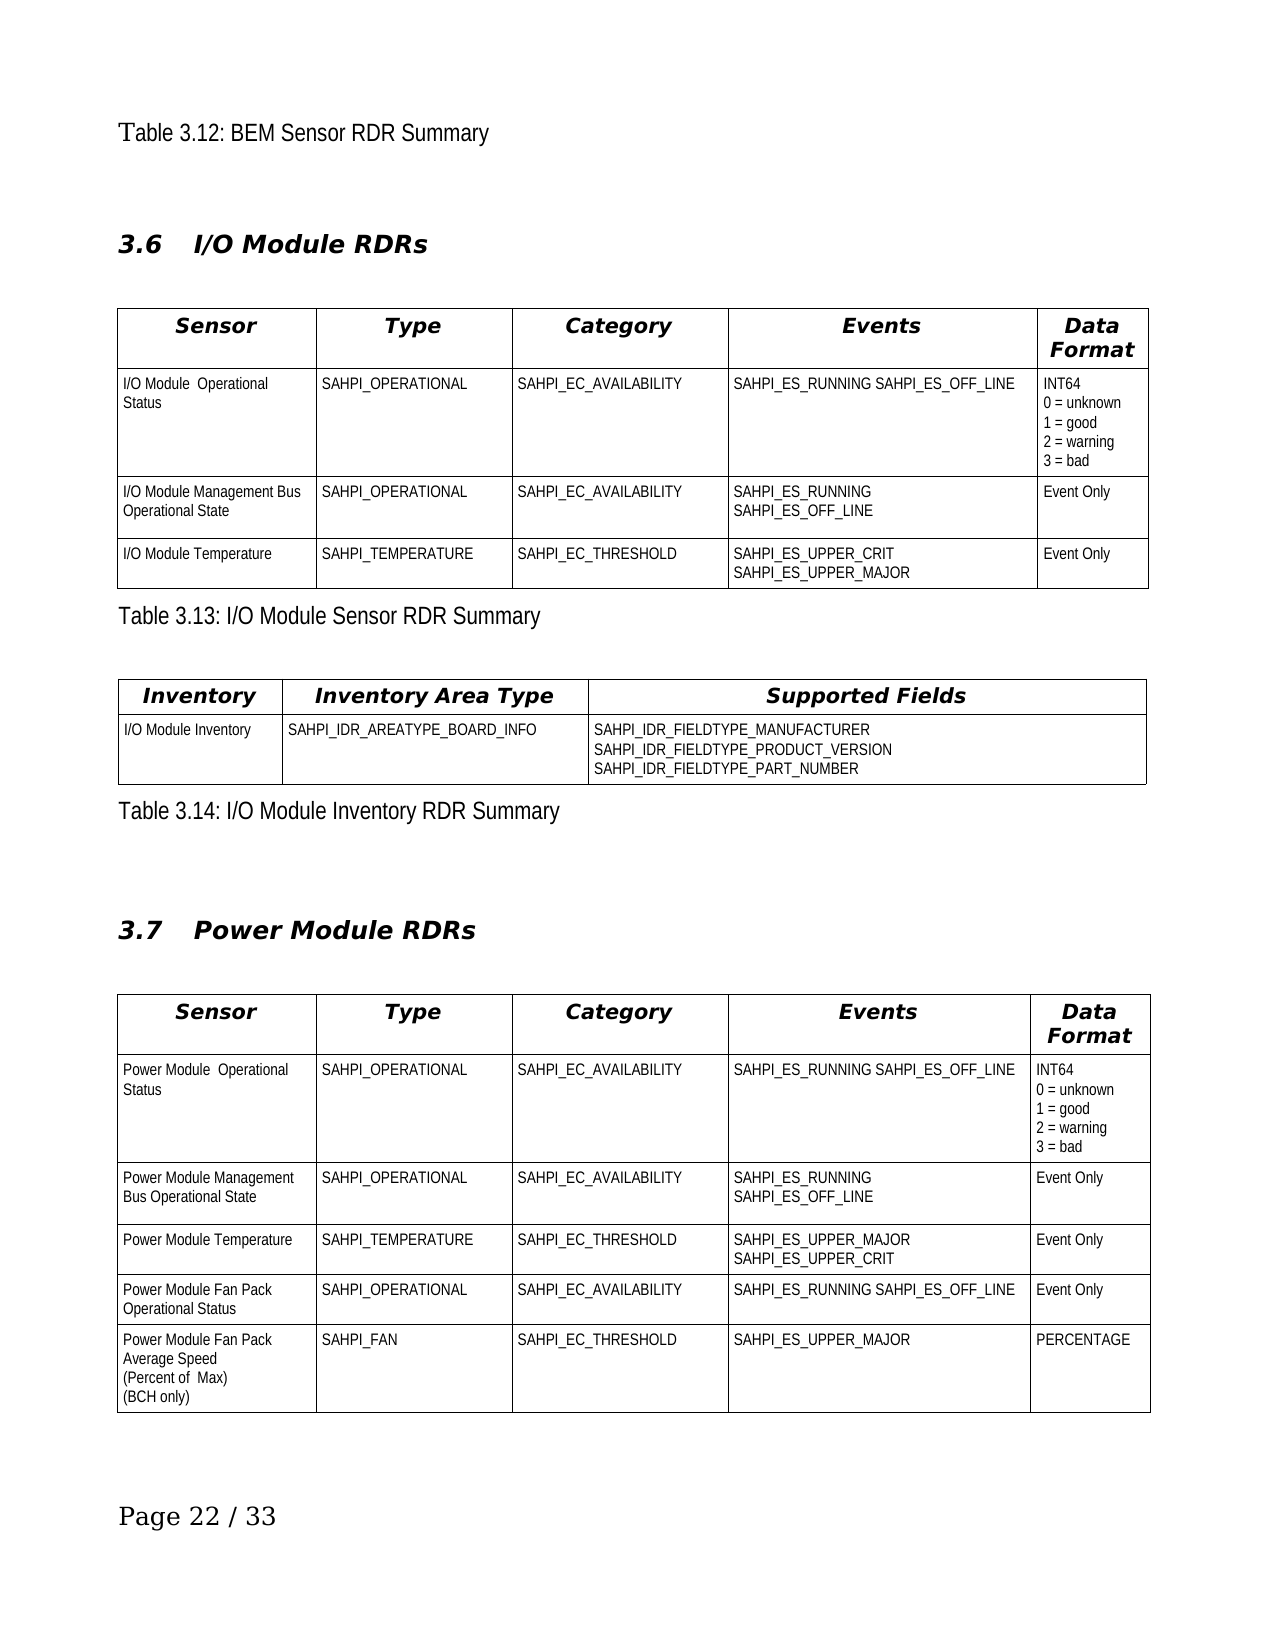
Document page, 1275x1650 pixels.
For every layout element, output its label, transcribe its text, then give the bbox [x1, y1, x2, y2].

table_cell SAHPI_EC_AVAILABILITY [513, 1163, 728, 1224]
table_cell Event Only [1031, 1163, 1150, 1224]
table_cell Power Module Management Bus Operational State [118, 1163, 316, 1224]
text Table 3.14: I/O Module Inventory RDR Summary [118, 796, 1157, 825]
table_header Events [729, 995, 1030, 1054]
table_header Data Format [1038, 309, 1148, 368]
table_cell SAHPI_ES_RUNNING SAHPI_ES_OFF_LINE [729, 477, 1037, 538]
subtitle Power Module RDRs [118, 916, 1157, 945]
table_cell SAHPI_ES_RUNNING SAHPI_ES_OFF_LINE [729, 1275, 1030, 1324]
table_cell SAHPI_TEMPERATURE [317, 1225, 512, 1274]
table_cell SAHPI_IDR_FIELDTYPE_MANUFACTURER SAHPI_IDR_FIELDTYPE_PRODUCT_VERSION SAHPI_IDR_FIELDTYPE_PART_NUMBER [589, 715, 1146, 783]
table_cell SAHPI_OPERATIONAL [317, 477, 512, 538]
table_cell SAHPI_EC_AVAILABILITY [513, 369, 728, 476]
table_cell INT64 0 = unknown 1 = good 2 = warning 3 = bad [1038, 369, 1148, 476]
table_cell SAHPI_ES_RUNNING SAHPI_ES_OFF_LINE [729, 369, 1037, 476]
table_cell SAHPI_ES_UPPER_CRIT SAHPI_ES_UPPER_MAJOR [729, 539, 1037, 588]
table_header Type [317, 995, 512, 1054]
table_cell Event Only [1038, 477, 1148, 538]
table_header Category [513, 995, 728, 1054]
table_cell SAHPI_EC_AVAILABILITY [513, 1275, 728, 1324]
table_header Sensor [118, 995, 316, 1054]
table_cell SAHPI_EC_THRESHOLD [513, 539, 728, 588]
table_cell I/O Module Inventory [119, 715, 282, 783]
text Table 3.13: I/O Module Sensor RDR Summary [118, 601, 1157, 629]
table_cell Event Only [1031, 1275, 1150, 1324]
table_cell Power Module Temperature [118, 1225, 316, 1274]
table_cell SAHPI_EC_THRESHOLD [513, 1325, 728, 1412]
table_cell Event Only [1038, 539, 1148, 588]
table_cell SAHPI_OPERATIONAL [317, 1055, 512, 1162]
table_cell SAHPI_TEMPERATURE [317, 539, 512, 588]
table_cell Power Module Fan Pack Average Speed (Percent of Max) (BCH only) [118, 1325, 316, 1412]
table_cell SAHPI_ES_UPPER_MAJOR [729, 1325, 1030, 1412]
table_cell SAHPI_OPERATIONAL [317, 1275, 512, 1324]
table_cell I/O Module Temperature [118, 539, 316, 588]
table_cell PERCENTAGE [1031, 1325, 1150, 1412]
table_header Category [513, 309, 728, 368]
table_cell SAHPI_EC_THRESHOLD [513, 1225, 728, 1274]
table_header Sensor [118, 309, 316, 368]
table_cell INT64 0 = unknown 1 = good 2 = warning 3 = bad [1031, 1055, 1150, 1162]
table_cell SAHPI_ES_RUNNING SAHPI_ES_OFF_LINE [729, 1163, 1030, 1224]
subtitle I/O Module RDRs [118, 230, 1157, 259]
table_cell SAHPI_OPERATIONAL [317, 369, 512, 476]
table_cell SAHPI_EC_AVAILABILITY [513, 1055, 728, 1162]
table_cell I/O Module Operational Status [118, 369, 316, 476]
table_cell I/O Module Management Bus Operational State [118, 477, 316, 538]
table_header Supported Fields [589, 680, 1146, 714]
text Table 3.12: BEM Sensor RDR Summary [118, 118, 1157, 147]
table_cell Power Module Operational Status [118, 1055, 316, 1162]
table_cell Event Only [1031, 1225, 1150, 1274]
table_cell SAHPI_OPERATIONAL [317, 1163, 512, 1224]
table_header Data Format [1031, 995, 1150, 1054]
table_cell SAHPI_FAN [317, 1325, 512, 1412]
table_header Inventory Area Type [283, 680, 588, 714]
table_cell Power Module Fan Pack Operational Status [118, 1275, 316, 1324]
table_cell SAHPI_ES_RUNNING SAHPI_ES_OFF_LINE [729, 1055, 1030, 1162]
table_cell SAHPI_IDR_AREATYPE_BOARD_INFO [283, 715, 588, 783]
table_header Inventory [119, 680, 282, 714]
table_cell SAHPI_EC_AVAILABILITY [513, 477, 728, 538]
table_cell SAHPI_ES_UPPER_MAJOR SAHPI_ES_UPPER_CRIT [729, 1225, 1030, 1274]
table_header Events [729, 309, 1037, 368]
table_header Type [317, 309, 512, 368]
